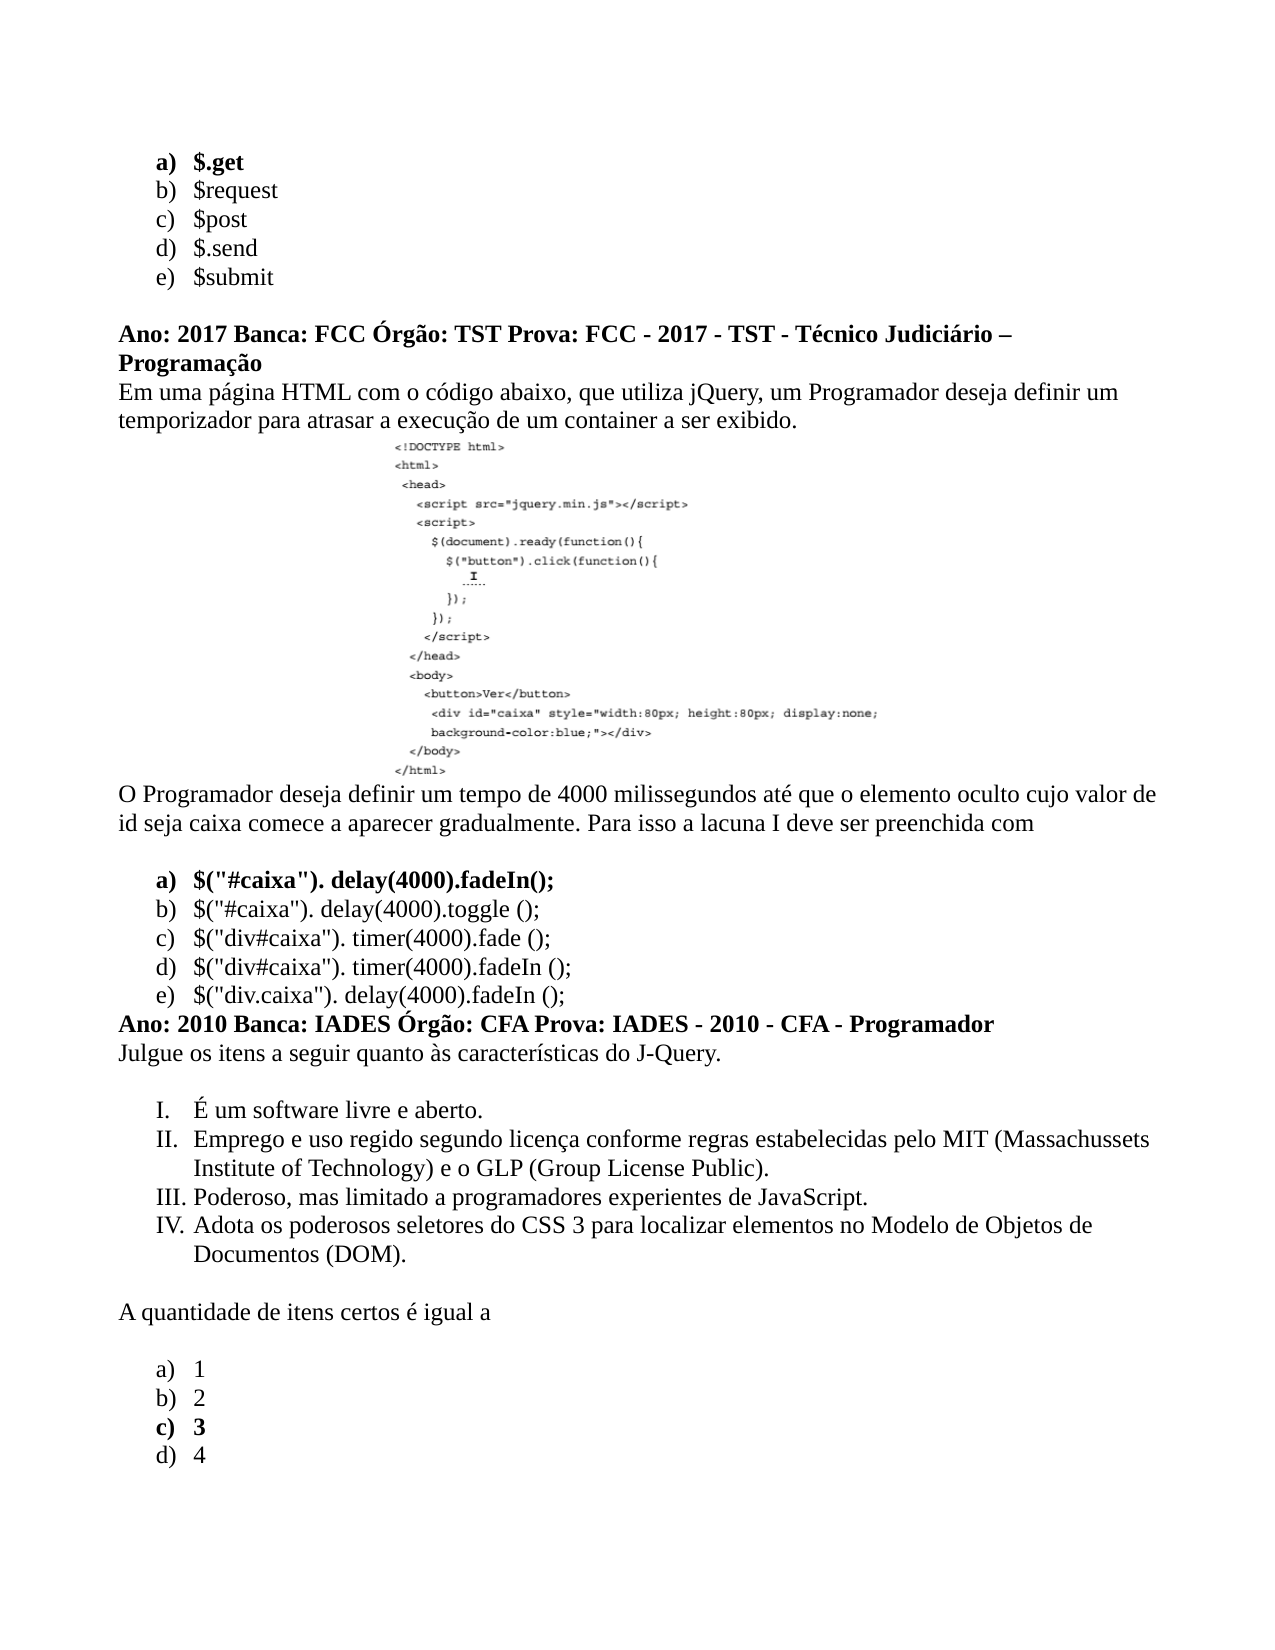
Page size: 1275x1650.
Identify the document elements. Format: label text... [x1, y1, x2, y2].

list 2 [156, 1383, 1157, 1412]
list É um software livre e aberto. [156, 1096, 1157, 1124]
list $.send [156, 233, 1157, 262]
list 1 [156, 1354, 1157, 1383]
text Em uma página HTML com o código abaixo, que utiliza jQuery, um Programador deseja definir um temporizador para atrasar a execução de um container a ser exibido. [118, 377, 1157, 434]
list $post [156, 204, 1157, 233]
list $("#caixa"). delay(4000).fadeIn(); [156, 866, 1157, 894]
list $submit [156, 262, 1157, 291]
list 4 [156, 1441, 1157, 1469]
list 3 [156, 1412, 1157, 1441]
text Ano: 2010 Banca: IADES Órgão: CFA Prova: IADES - 2010 - CFA - Programador [118, 1009, 1157, 1038]
picture [383, 434, 892, 780]
list Poderoso, mas limitado a programadores experientes de JavaScript. [156, 1182, 1157, 1211]
text Julgue os itens a seguir quanto às características do J-Query. [118, 1038, 1157, 1067]
list $("div#caixa"). timer(4000).fade (); [156, 923, 1157, 952]
text O Programador deseja definir um tempo de 4000 milissegundos até que o elemento oculto cujo valor de id seja caixa comece a aparecer gradualmente. Para isso a lacuna I deve ser preenchida com [118, 779, 1157, 837]
list $("div.caixa"). delay(4000).fadeIn (); [156, 981, 1157, 1009]
text A quantidade de itens certos é igual a [118, 1297, 1157, 1326]
list $("div#caixa"). timer(4000).fadeIn (); [156, 952, 1157, 981]
list Adota os poderosos seletores do CSS 3 para localizar elementos no Modelo de Objetos de Documentos (DOM). [156, 1211, 1157, 1268]
list $("#caixa"). delay(4000).toggle (); [156, 894, 1157, 923]
list $.get [156, 147, 1157, 176]
list Emprego e uso regido segundo licença conforme regras estabelecidas pelo MIT (Massachussets Institute of Technology) e o GLP (Group License Public). [156, 1124, 1157, 1182]
list $request [156, 176, 1157, 204]
text Ano: 2017 Banca: FCC Órgão: TST Prova: FCC - 2017 - TST - Técnico Judiciário – Programação [118, 319, 1157, 377]
